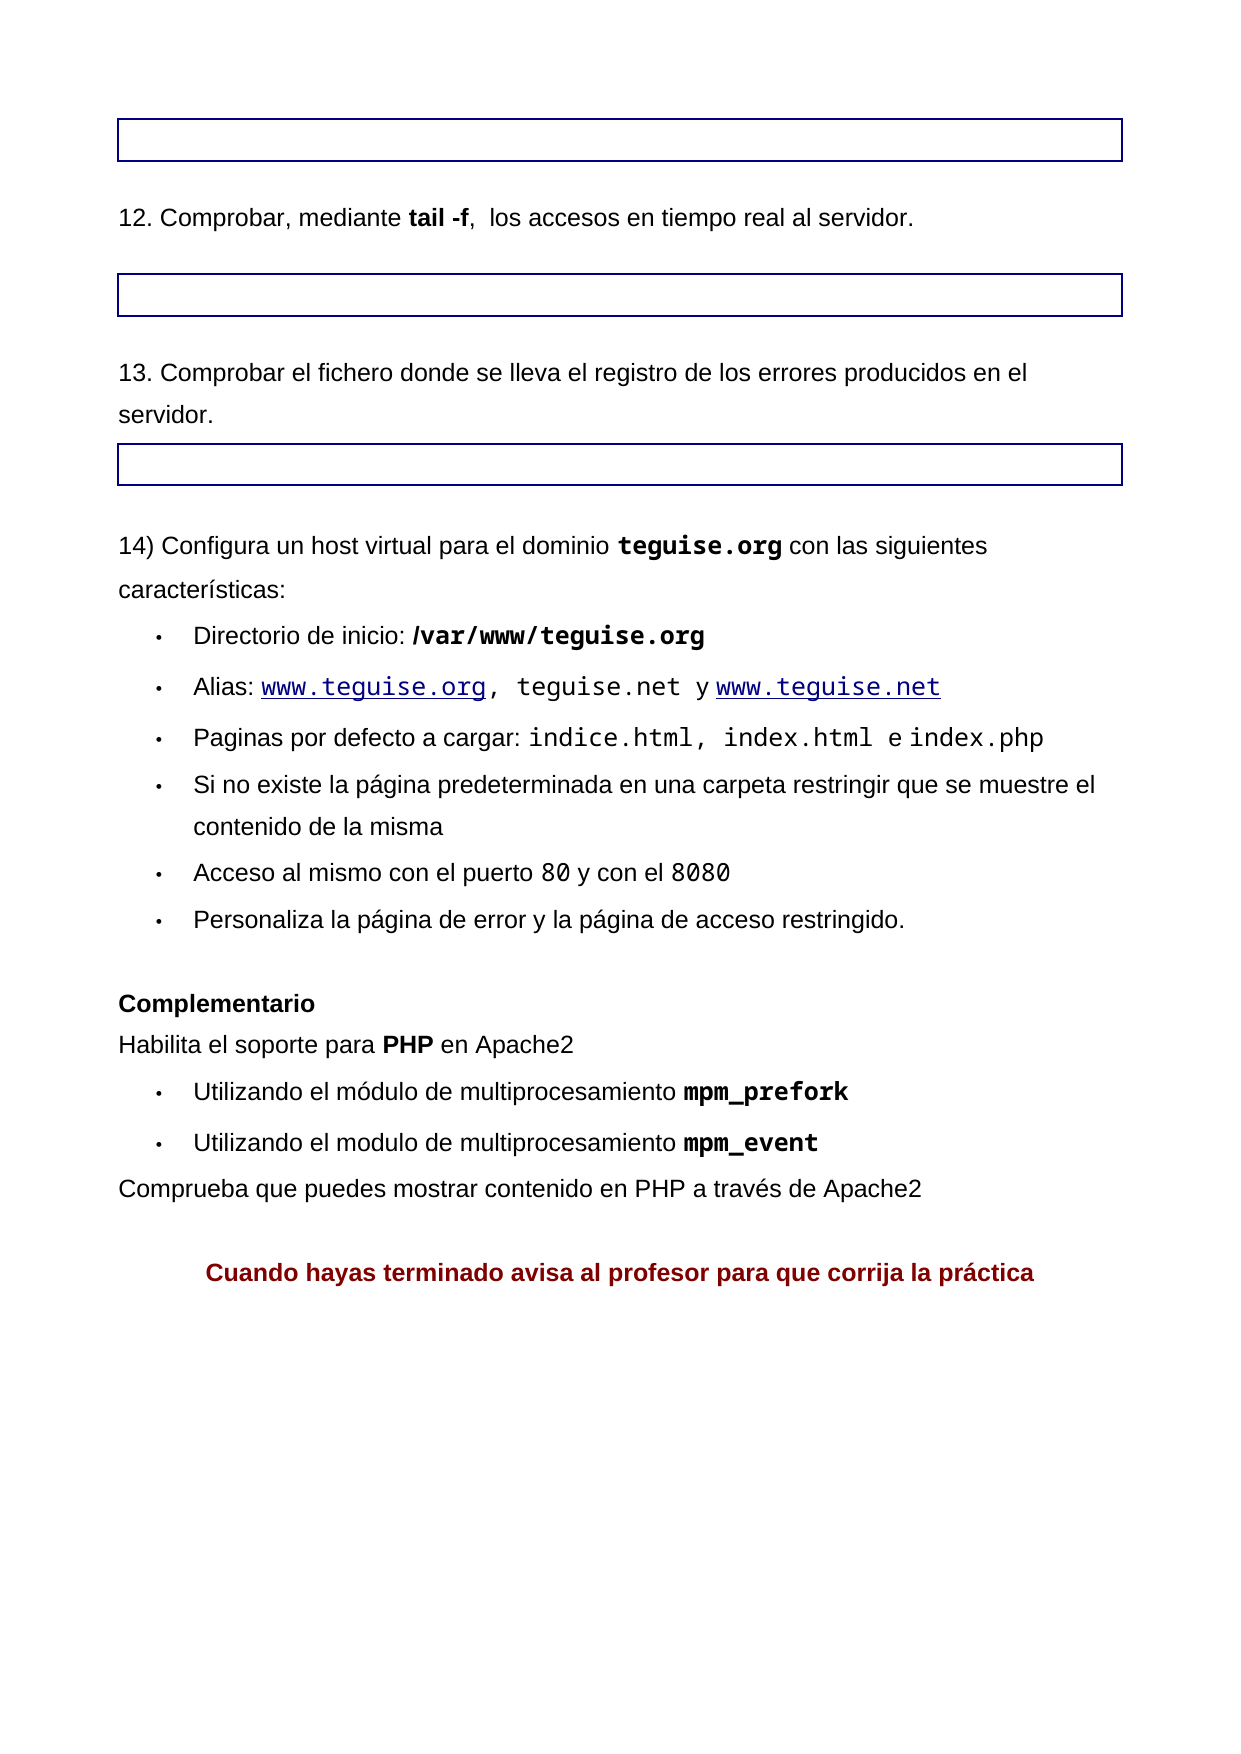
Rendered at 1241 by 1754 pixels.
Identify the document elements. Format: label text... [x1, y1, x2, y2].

list Utilizando el modulo de multiprocesamiento mpm_event [156, 1124, 1122, 1158]
list Si no existe la página predeterminada en una carpeta restringir que se muestre el contenido de la misma [156, 771, 1122, 841]
table_header [119, 120, 1121, 159]
text 12. Comprobar, mediante tail -f, los accesos en tiempo real al servidor. [118, 203, 1122, 231]
text 13. Comprobar el fichero donde se lleva el registro de los errores producidos en el servidor. [118, 359, 1122, 428]
list Directorio de inicio: /var/www/teguise.org [156, 618, 1122, 652]
text 14) Configura un host virtual para el dominio teguise.org con las siguientes características: [118, 528, 1122, 604]
text Habilita el soporte para PHP en Apache2 [118, 1031, 1122, 1059]
text Complementario [118, 989, 1122, 1017]
list Paginas por defecto a cargar: indice.html, index.html e index.php [156, 720, 1122, 754]
text Cuando hayas terminado avisa al profesor para que corrija la práctica [118, 1259, 1122, 1287]
table_header [119, 275, 1121, 315]
list Alias: www.teguise.org, teguise.net y www.teguise.net [156, 669, 1122, 703]
list Personaliza la página de error y la página de acceso restringido. [156, 906, 1122, 934]
list Acceso al mismo con el puerto 80 y con el 8080 [156, 855, 1122, 889]
list Utilizando el módulo de multiprocesamiento mpm_prefork [156, 1073, 1122, 1107]
text Comprueba que puedes mostrar contenido en PHP a través de Apache2 [118, 1175, 1122, 1203]
table_header [119, 445, 1121, 484]
